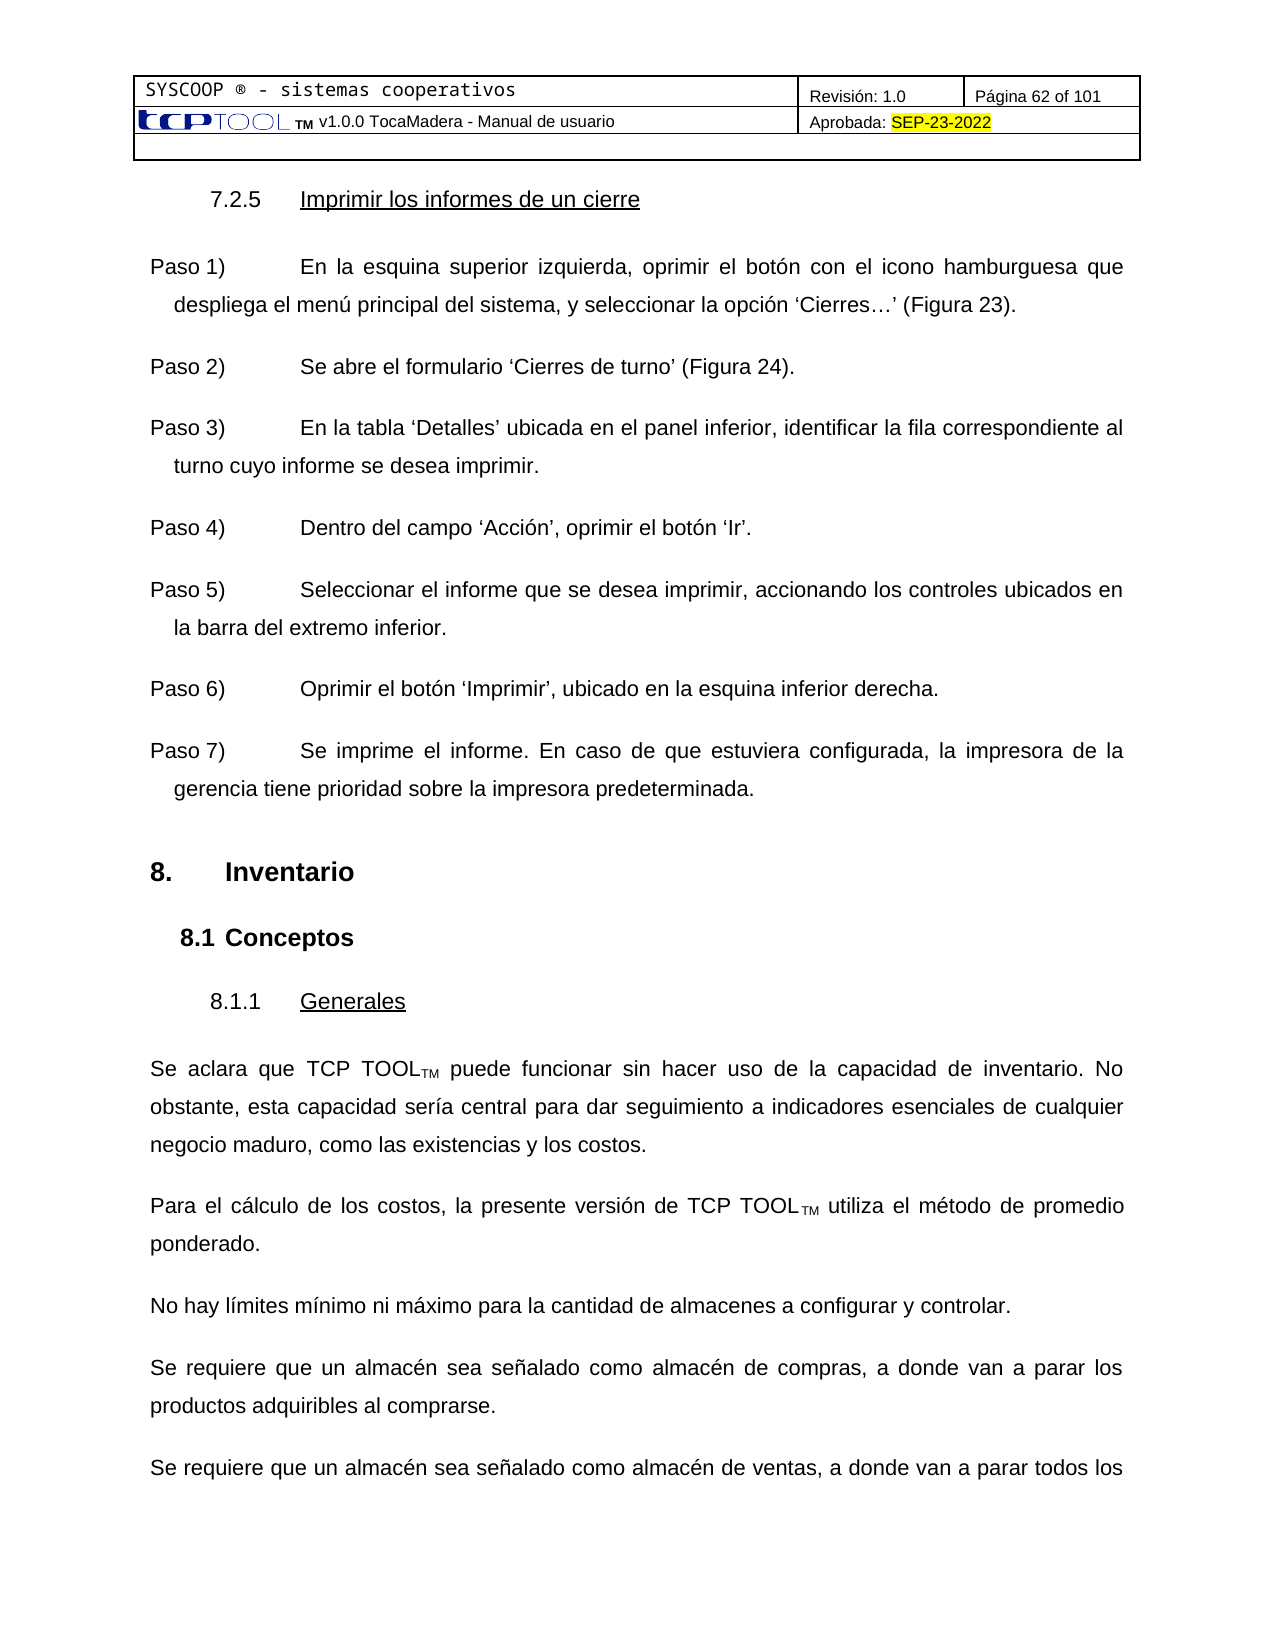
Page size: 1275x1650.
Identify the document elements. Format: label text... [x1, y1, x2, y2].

picture [138, 110, 290, 130]
list En la esquina superior izquierda, oprimir el botón con el icono hamburguesa que despliega el menú principal del sistema, y seleccionar la opción ‘Cierres…’ (Figura 23). [150, 254, 1125, 317]
list Dentro del campo ‘Acción’, oprimir el botón ‘Ir’. [150, 515, 1125, 540]
subtitle Generales [210, 988, 1125, 1014]
subtitle Conceptos [180, 923, 1125, 952]
list Oprimir el botón ‘Imprimir’, ubicado en la esquina inferior derecha. [150, 676, 1125, 701]
list Seleccionar el informe que se desea imprimir, accionando los controles ubicados en la barra del extremo inferior. [150, 577, 1125, 640]
list En la tabla ‘Detalles’ ubicada en el panel inferior, identificar la fila correspondiente al turno cuyo informe se desea imprimir. [150, 415, 1125, 478]
text Se requiere que un almacén sea señalado como almacén de ventas, a donde van a parar todos los [150, 1454, 1125, 1479]
text Para el cálculo de los costos, la presente versión de TCP TOOLTM utiliza el método de promedio ponderado. [150, 1193, 1125, 1256]
list Se imprime el informe. En caso de que estuviera configurada, la impresora de la gerencia tiene prioridad sobre la impresora predeterminada. [150, 738, 1125, 801]
subtitle Inventario [150, 856, 1125, 887]
text Se requiere que un almacén sea señalado como almacén de compras, a donde van a parar los productos adquiribles al comprarse. [150, 1355, 1125, 1418]
subtitle Imprimir los informes de un cierre [210, 186, 1125, 212]
list Se abre el formulario ‘Cierres de turno’ (Figura 24). [150, 353, 1125, 379]
text Se aclara que TCP TOOLTM puede funcionar sin hacer uso de la capacidad de inventario. No obstante, esta capacidad sería central para dar seguimiento a indicadores esenciales de cualquier negocio maduro, como las existencias y los costos. [150, 1056, 1125, 1157]
text No hay límites mínimo ni máximo para la cantidad de almacenes a configurar y controlar. [150, 1293, 1125, 1318]
